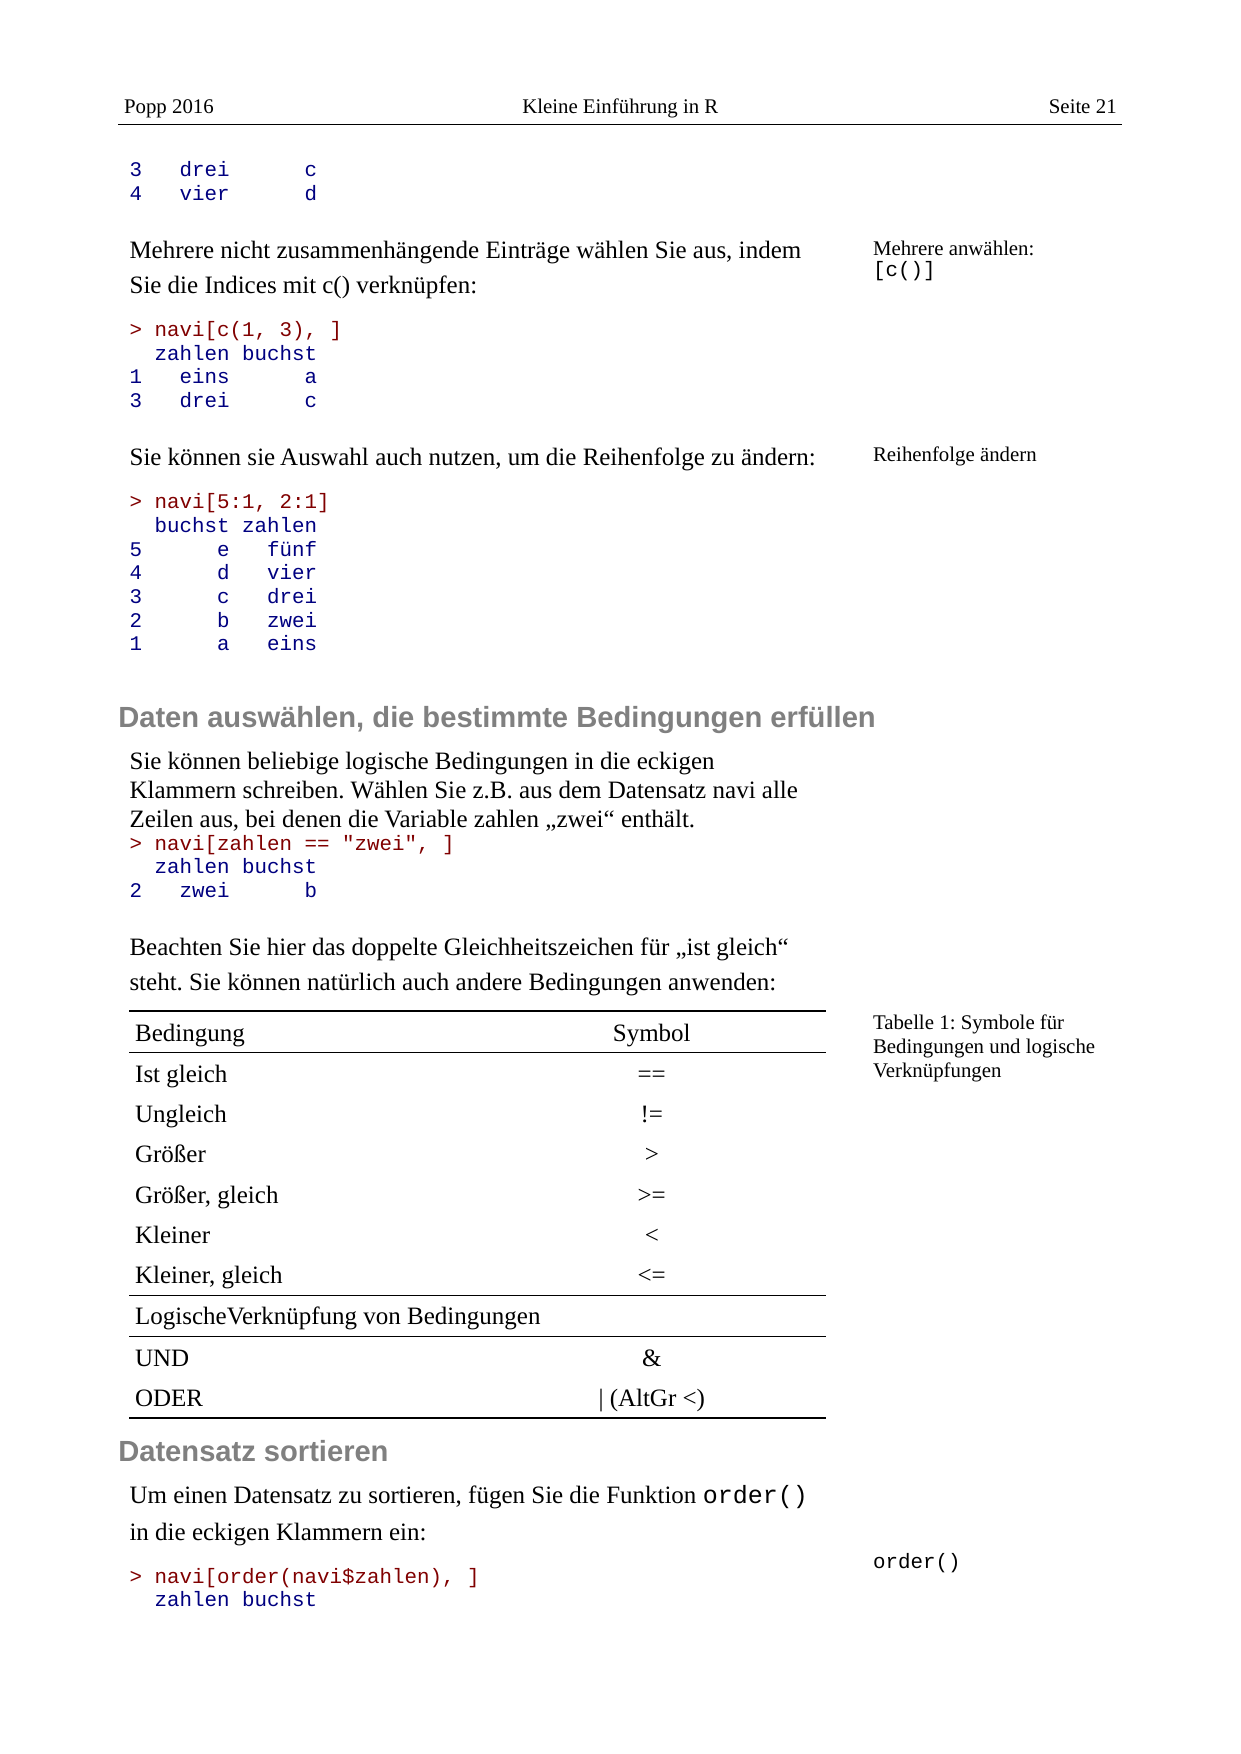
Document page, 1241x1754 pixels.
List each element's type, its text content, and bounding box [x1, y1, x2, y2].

table_cell LogischeVerknüpfung von Bedingungen [129, 1296, 826, 1336]
table_header Um einen Datensatz zu sortieren, fügen Sie die Funktion order() in die eckigen Klammern ein: > navi[order(navi$zahlen), ] zahlen buchst [129, 1480, 855, 1613]
table_cell Größer, gleich [129, 1174, 477, 1214]
table_cell Kleiner [129, 1214, 477, 1254]
table_cell == [478, 1053, 826, 1093]
table_cell UND [129, 1337, 477, 1377]
table_cell < [478, 1214, 826, 1254]
table_cell [855, 932, 1123, 1010]
table_header [855, 746, 1123, 932]
table_cell Sie können sie Auswahl auch nutzen, um die Reihenfolge zu ändern: > navi[5:1, 2:1] buchst zahlen 5 e fünf 4 d vier 3 c drei 2 b zwei 1 a eins [129, 442, 855, 686]
table_cell Ungleich [129, 1094, 477, 1134]
table_header Sie können beliebige logische Bedingungen in die eckigen Klammern schreiben. Wählen Sie z.B. aus dem Datensatz navi alle Zeilen aus, bei denen die Variable zahlen „zwei“ enthält. > navi[zahlen == "zwei", ] zahlen buchst 2 zwei b [129, 746, 855, 932]
table_cell Reihenfolge ändern [855, 442, 1123, 686]
table_cell <= [478, 1254, 826, 1294]
table_cell Ist gleich [129, 1053, 477, 1093]
table_header Symbol [478, 1012, 826, 1052]
subtitle Datensatz sortieren [118, 1434, 1122, 1468]
subtitle Daten auswählen, die bestimmte Bedingungen erfüllen [118, 700, 1122, 734]
table_cell >= [478, 1174, 826, 1214]
table_cell > [478, 1134, 826, 1174]
table_header Bedingung [129, 1012, 477, 1052]
table_cell [855, 159, 1123, 235]
table_cell | (AltGr <) [478, 1377, 826, 1417]
table_cell != [478, 1094, 826, 1134]
table_cell [129, 1010, 855, 1419]
table_cell Mehrere nicht zusammenhängende Einträge wählen Sie aus, indem Sie die Indices mit c() verknüpfen: > navi[c(1, 3), ] zahlen buchst 1 eins a 3 drei c [129, 235, 855, 442]
table_cell ODER [129, 1377, 477, 1417]
table_cell Größer [129, 1134, 477, 1174]
table_cell & [478, 1337, 826, 1377]
table_cell Tabelle 1: Symbole für Bedingungen und logische Verknüpfungen [855, 1010, 1123, 1419]
table_header order() [855, 1480, 1123, 1613]
table_cell Mehrere anwählen: [c()] [855, 235, 1123, 442]
table_cell 3 drei c 4 vier d [129, 159, 855, 235]
table_cell Kleiner, gleich [129, 1254, 477, 1294]
table_cell Beachten Sie hier das doppelte Gleichheitszeichen für „ist gleich“ steht. Sie können natürlich auch andere Bedingungen anwenden: [129, 932, 855, 1010]
